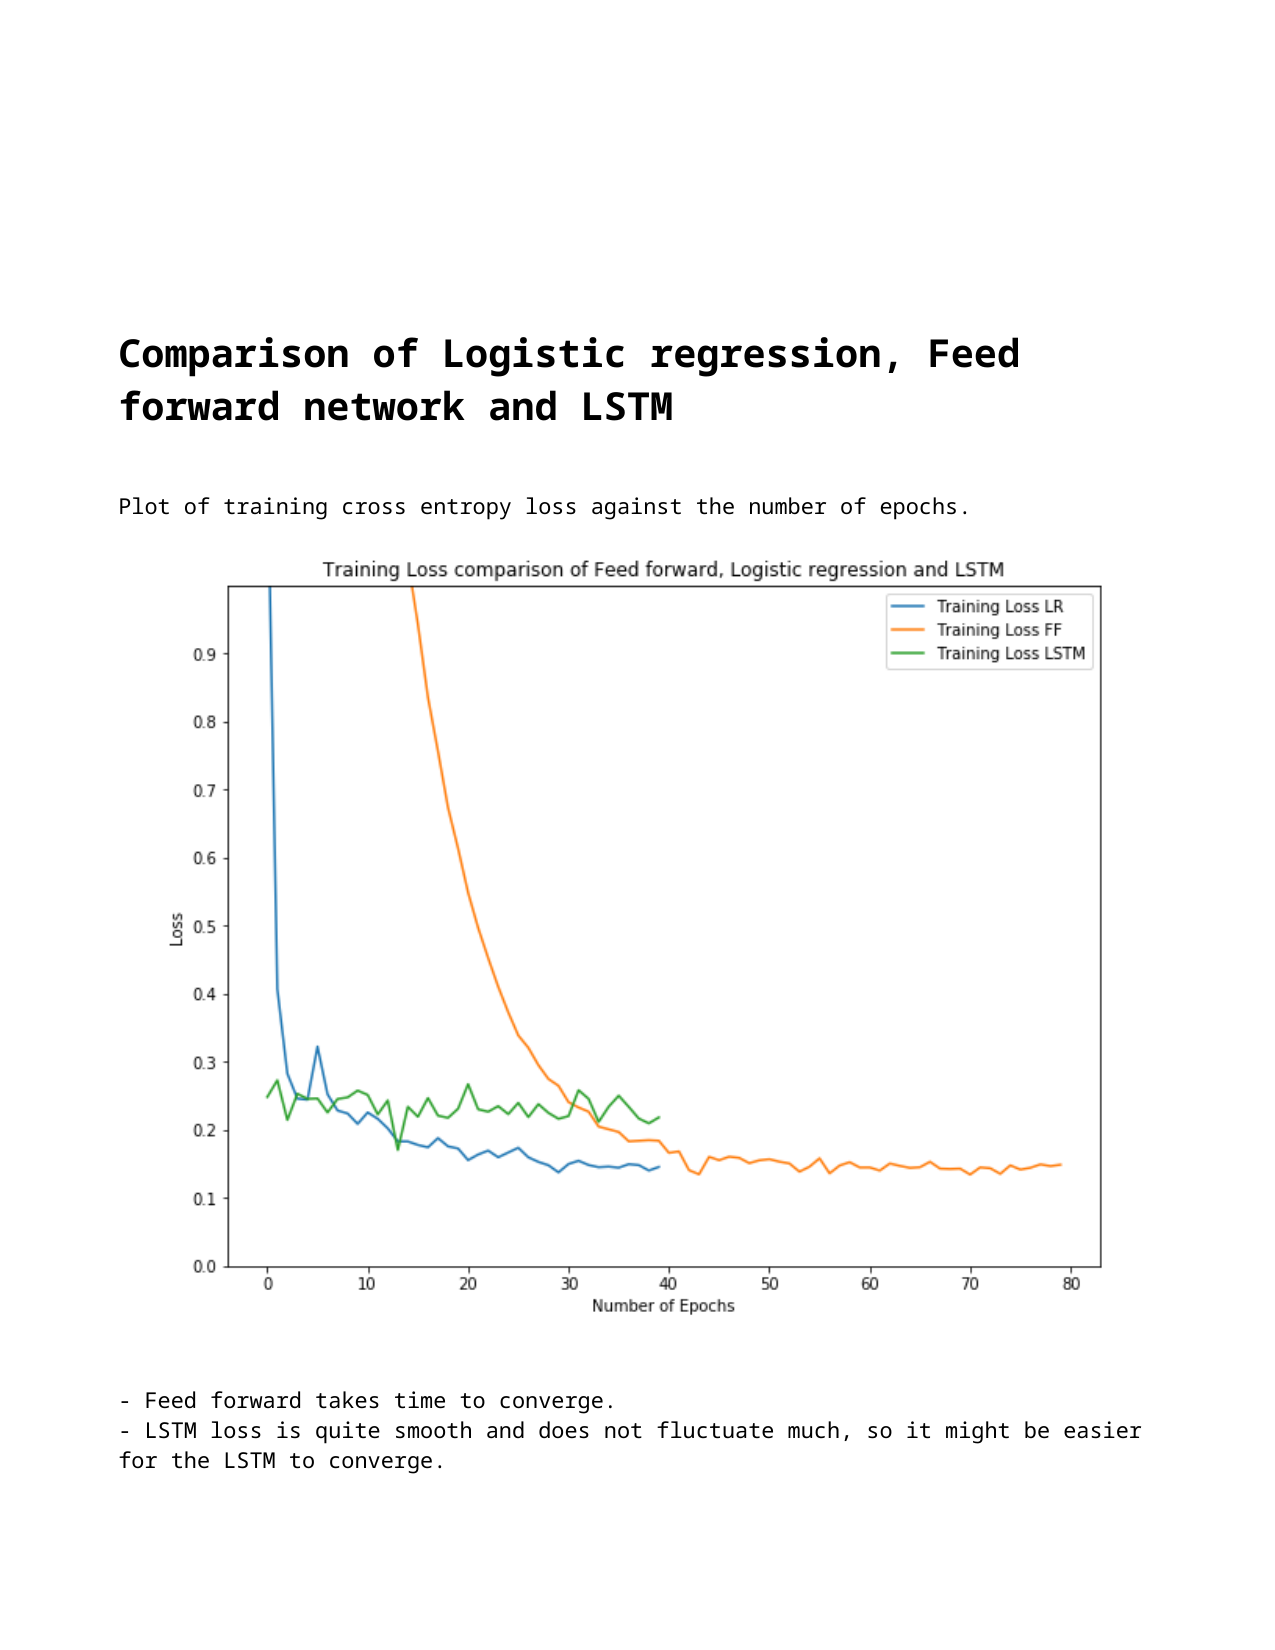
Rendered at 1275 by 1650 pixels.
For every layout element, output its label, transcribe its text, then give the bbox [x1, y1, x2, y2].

text Comparison of Logistic regression, Feed forward network and LSTM [118, 327, 1157, 432]
picture [159, 550, 1116, 1326]
text - LSTM loss is quite smooth and does not fluctuate much, so it might be easier for the LSTM to converge. [118, 1415, 1157, 1475]
text - Feed forward takes time to converge. [118, 1385, 1157, 1415]
text Plot of training cross entropy loss against the number of epochs. [118, 491, 1157, 521]
